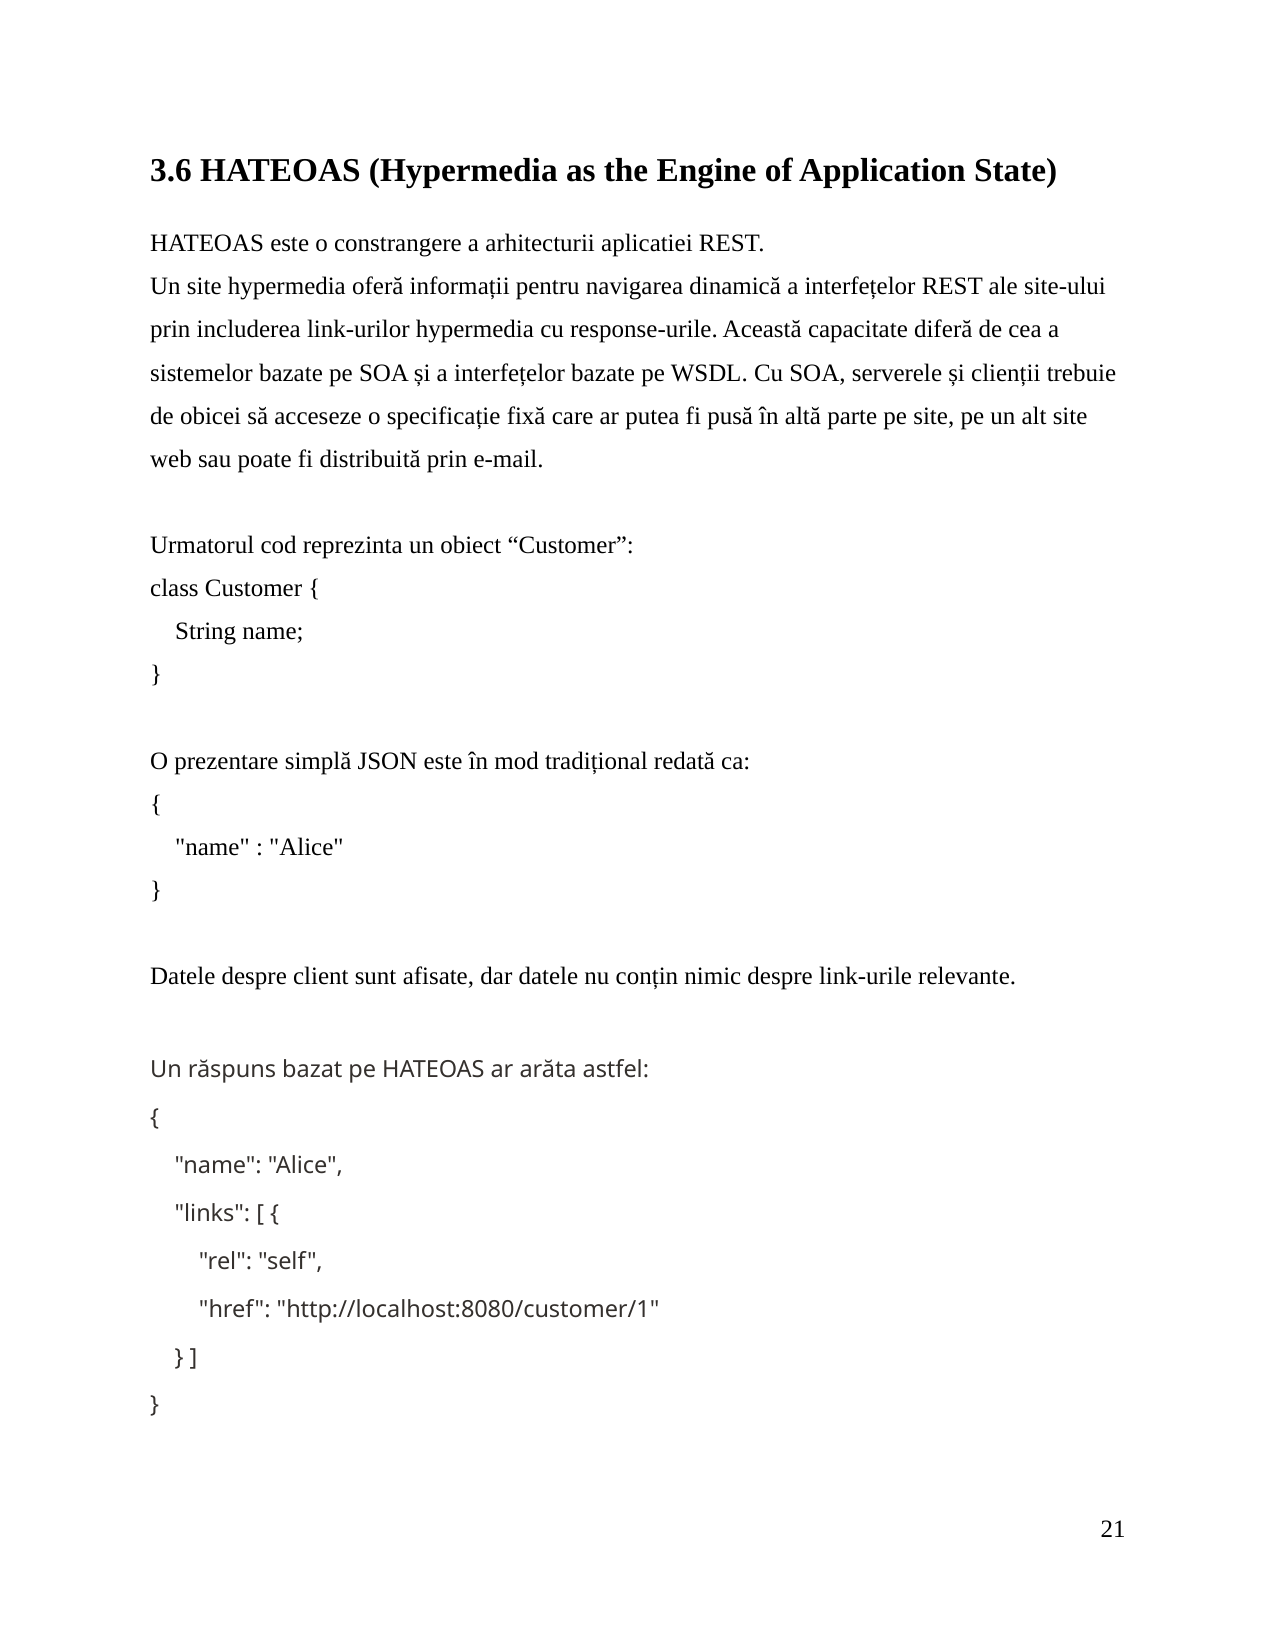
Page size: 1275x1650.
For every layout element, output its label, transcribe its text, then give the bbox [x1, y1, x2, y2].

text "name": "Alice", [150, 1148, 1125, 1180]
text "links": [ { [150, 1196, 1125, 1228]
subtitle 3.6 HATEOAS (Hypermedia as the Engine of Application State) [150, 151, 1125, 189]
text "rel": "self", [150, 1244, 1125, 1276]
text } [150, 875, 1125, 904]
text String name; [150, 616, 1125, 645]
text } [150, 1388, 1125, 1420]
text { [150, 789, 1125, 818]
text "href": "http://localhost:8080/customer/1" [150, 1292, 1125, 1324]
text Un site hypermedia oferă informații pentru navigarea dinamică a interfețelor REST ale site-ului prin includerea link-urilor hypermedia cu response-urile. Această capacitate diferă de cea a sistemelor bazate pe SOA și a interfețelor bazate pe WSDL. Cu SOA, serverele și clienții trebuie de obicei să acceseze o specificație fixă care ar putea fi pusă în altă parte pe site, pe un alt site web sau poate fi distribuită prin e-mail. [150, 271, 1125, 473]
text Un răspuns bazat pe HATEOAS ar arăta astfel: [150, 1052, 1125, 1084]
text } [150, 659, 1125, 688]
text "name" : "Alice" [150, 832, 1125, 861]
text O prezentare simplă JSON este în mod tradițional redată ca: [150, 746, 1125, 774]
text Urmatorul cod reprezinta un obiect “Customer”: [150, 530, 1125, 559]
text class Customer { [150, 573, 1125, 602]
text } ] [150, 1340, 1125, 1372]
text { [150, 1100, 1125, 1132]
text Datele despre client sunt afisate, dar datele nu conțin nimic despre link-urile relevante. [150, 961, 1125, 990]
text HATEOAS este o constrangere a arhitecturii aplicatiei REST. [150, 228, 1125, 257]
